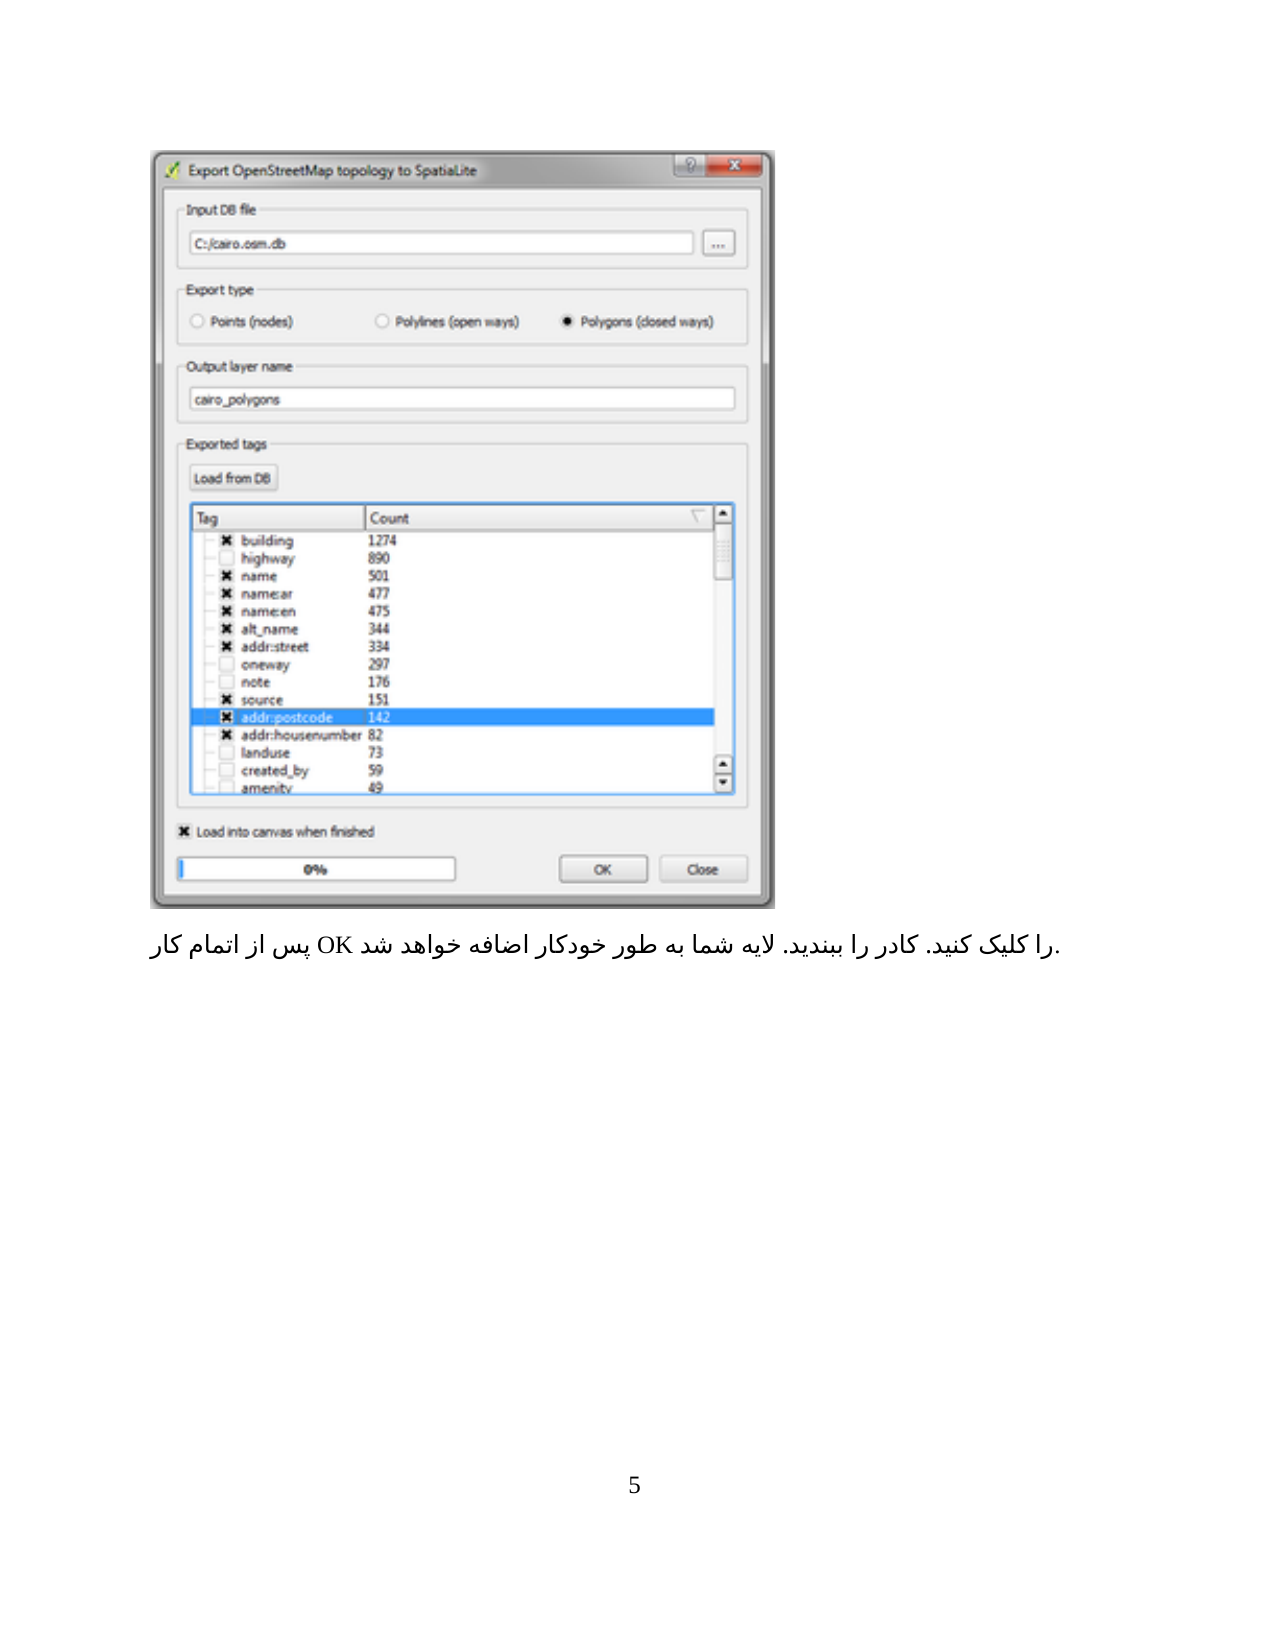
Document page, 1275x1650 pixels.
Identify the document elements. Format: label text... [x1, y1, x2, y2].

text پس از اتمام کار OK را کلیک کنید. کادر را ببندید. لایه شما به طور خودکار اضافه خواهد شد. [150, 926, 1125, 960]
picture [150, 150, 775, 909]
